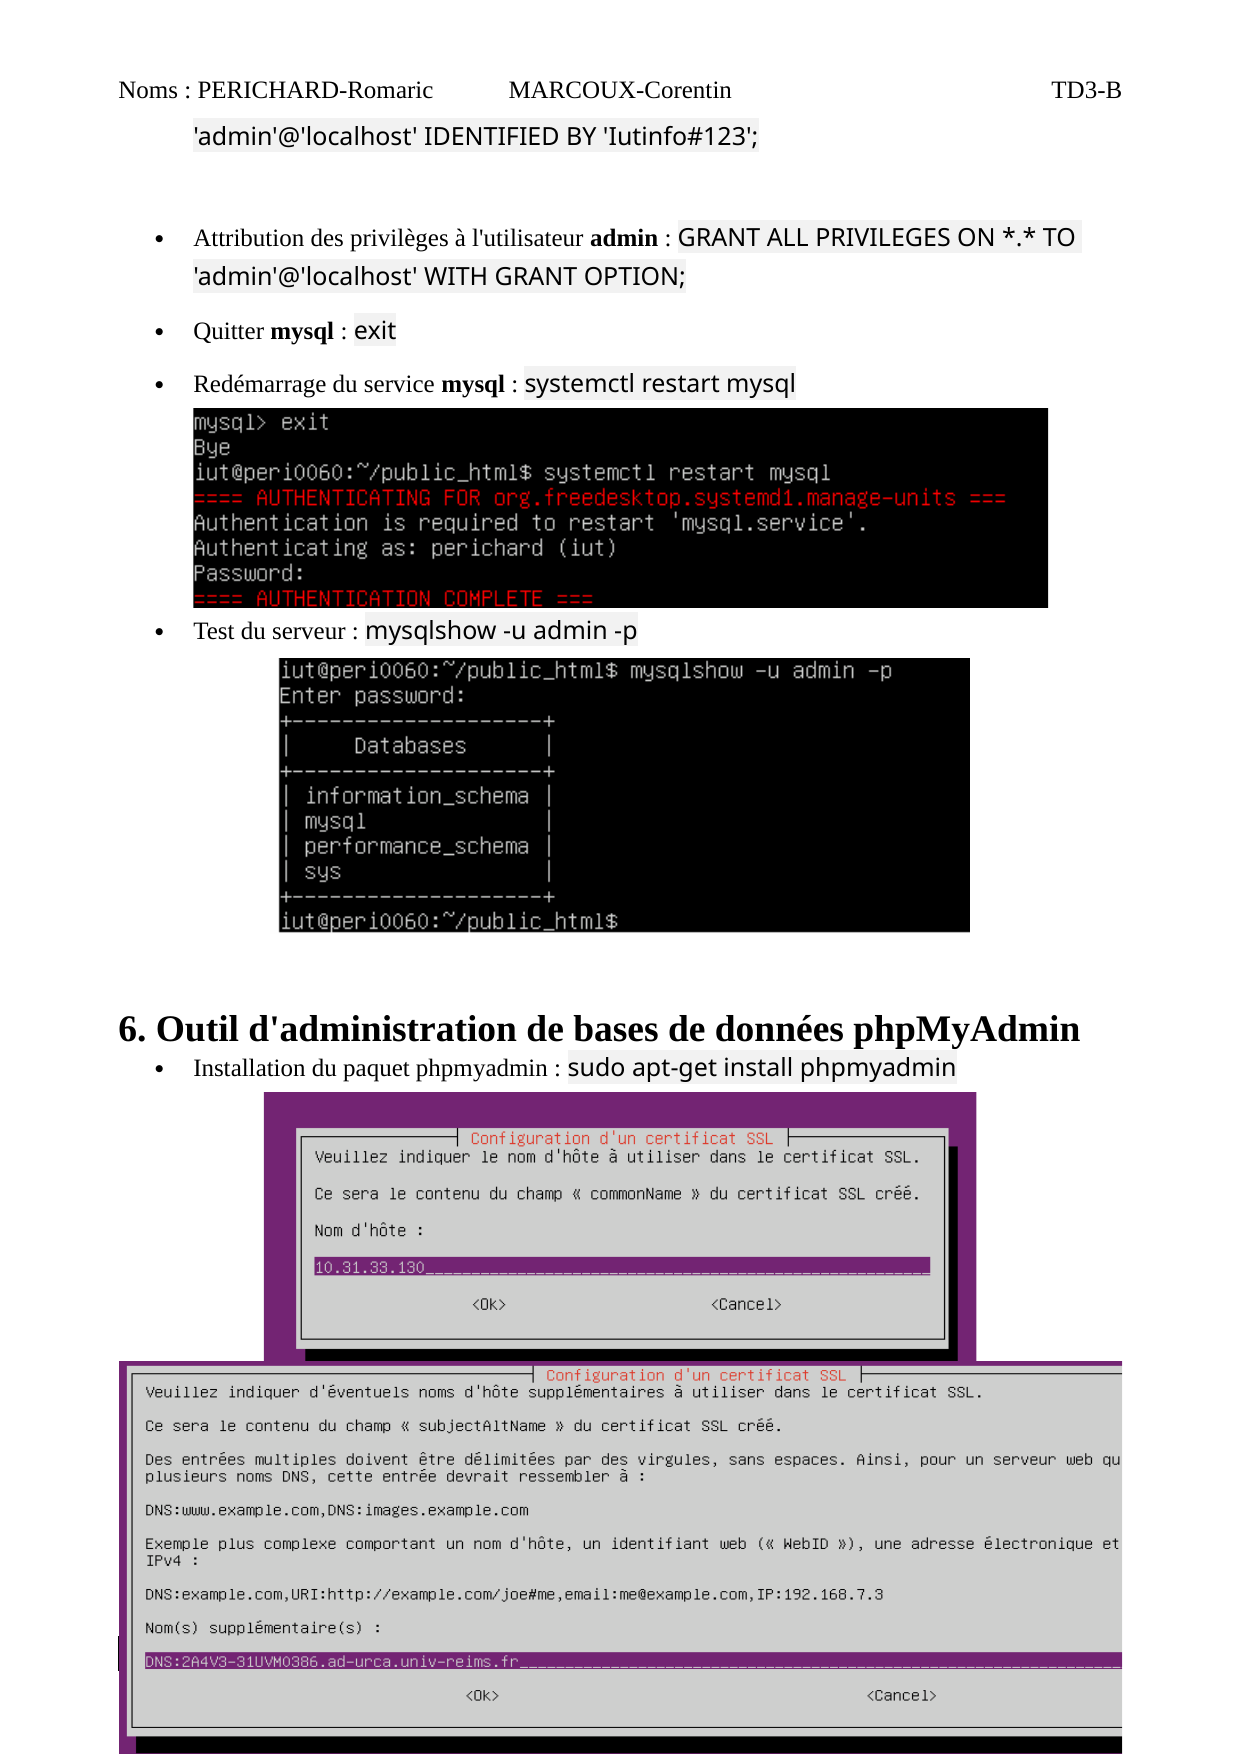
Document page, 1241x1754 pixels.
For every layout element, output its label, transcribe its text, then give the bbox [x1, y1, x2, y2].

list 'admin'@'localhost' IDENTIFIED BY 'Iutinfo#123'; [156, 118, 1122, 152]
list Redémarrage du service mysql : systemctl restart mysql [156, 366, 1122, 400]
list Quitter mysql : exit [156, 312, 1122, 346]
subtitle 6. Outil d'administration de bases de données phpMyAdmin [118, 1006, 1122, 1049]
list Test du serveur : mysqlshow -u admin -p [156, 420, 1122, 646]
list Installation du paquet phpmyadmin : sudo apt-get install phpmyadmin [156, 1049, 1122, 1084]
list Attribution des privilèges à l'utilisateur admin : GRANT ALL PRIVILEGES ON *.* TO 'admin'@'localhost' WITH GRANT OPTION; [156, 219, 1122, 293]
